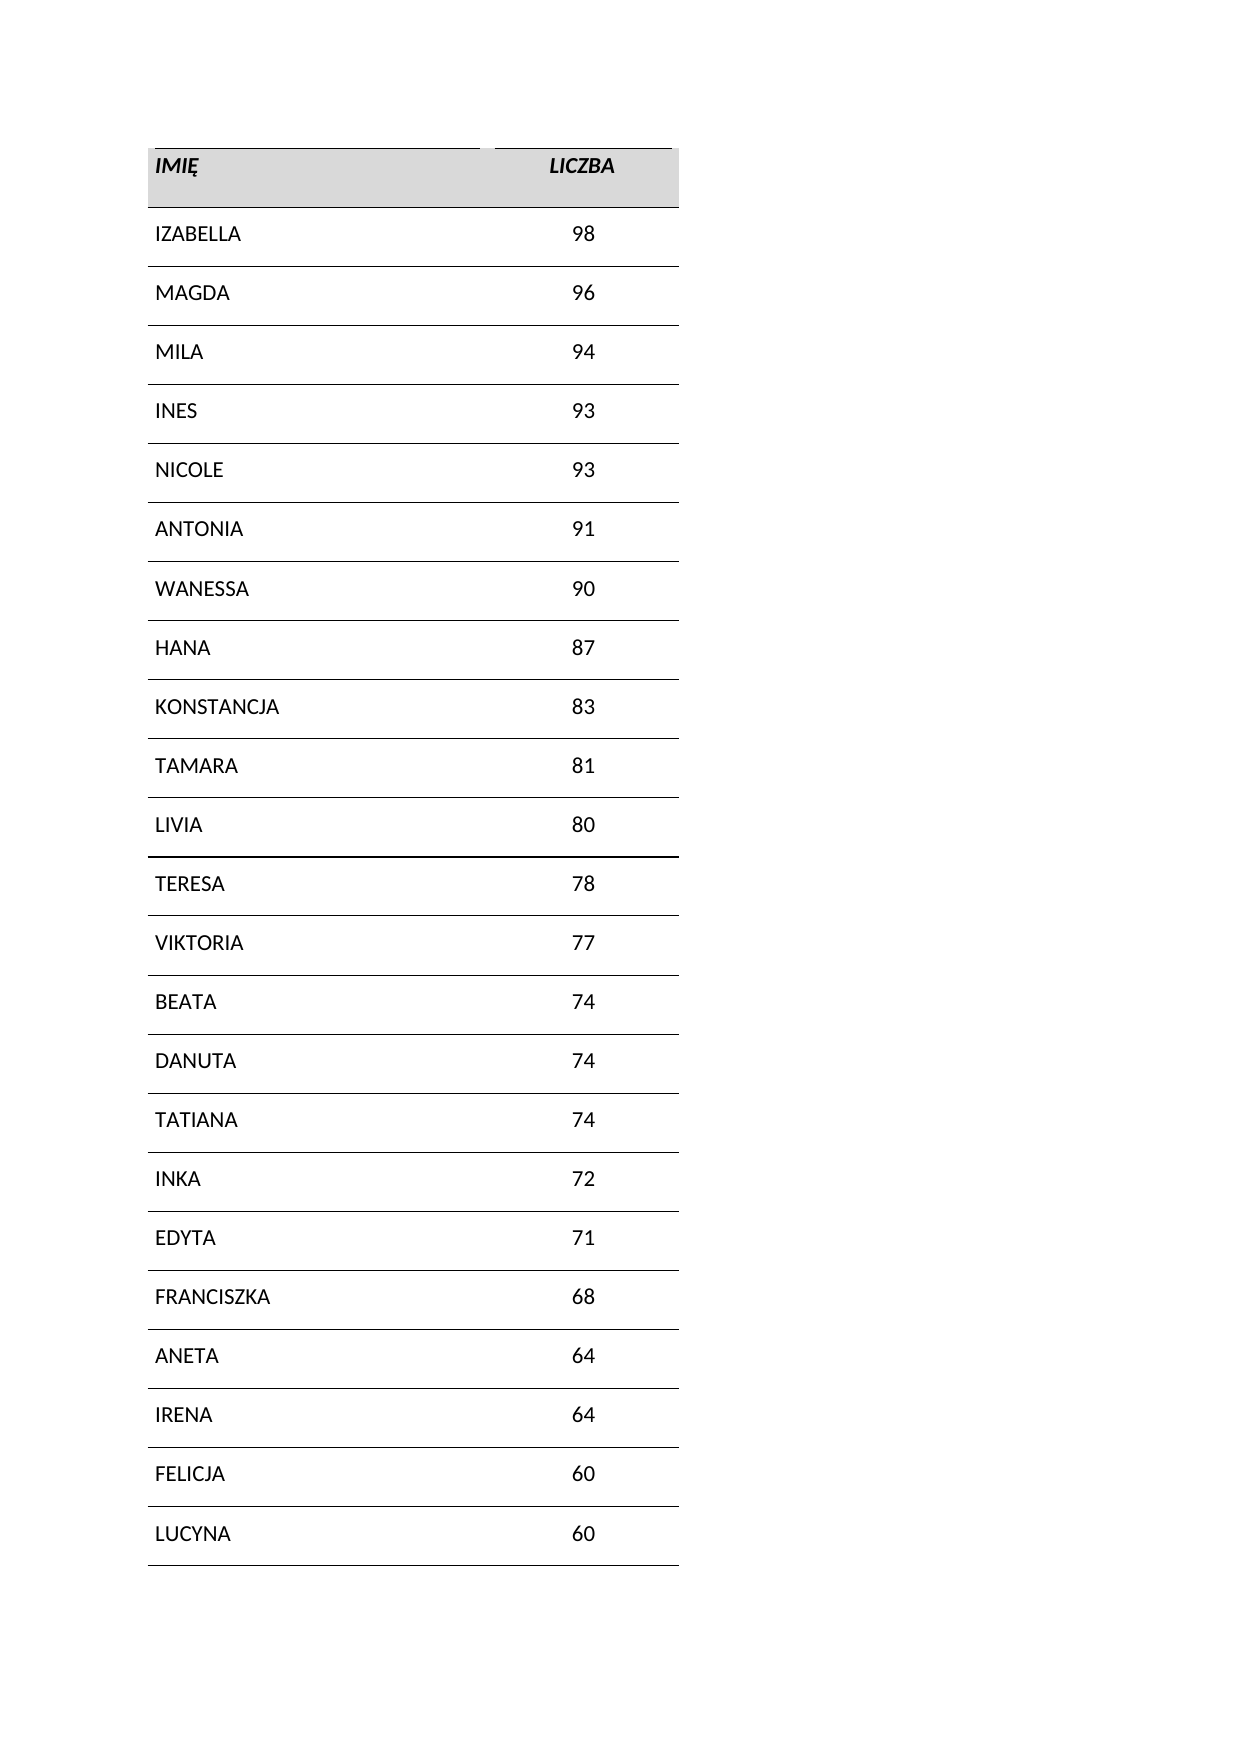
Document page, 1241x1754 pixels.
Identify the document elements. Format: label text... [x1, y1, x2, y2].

table_header LICZBA [487, 148, 679, 207]
table_cell EDYTA [148, 1212, 487, 1270]
table_cell HANA [148, 621, 487, 679]
table_cell 98 [487, 208, 679, 266]
table_cell TAMARA [148, 739, 487, 797]
table_cell 60 [487, 1448, 679, 1506]
table_cell 64 [487, 1389, 679, 1447]
table_cell 83 [487, 680, 679, 738]
table_cell 71 [487, 1212, 679, 1270]
table_cell FRANCISZKA [148, 1271, 487, 1329]
table_cell 93 [487, 444, 679, 502]
table_cell NICOLE [148, 444, 487, 502]
table_cell KONSTANCJA [148, 680, 487, 738]
table_cell 87 [487, 621, 679, 679]
table_cell LIVIA [148, 798, 487, 856]
table_cell WANESSA [148, 562, 487, 620]
table_cell MILA [148, 326, 487, 384]
table_cell INES [148, 385, 487, 443]
table_cell LUCYNA [148, 1507, 487, 1565]
table_cell 96 [487, 267, 679, 325]
table_cell 94 [487, 326, 679, 384]
table_cell DANUTA [148, 1035, 487, 1093]
table_cell 78 [487, 858, 679, 915]
table_cell 72 [487, 1153, 679, 1211]
table_cell TERESA [148, 858, 487, 915]
table_header IMIĘ [148, 148, 487, 207]
table_cell 74 [487, 976, 679, 1033]
table_cell 64 [487, 1330, 679, 1388]
table_cell IRENA [148, 1389, 487, 1447]
table_cell INKA [148, 1153, 487, 1211]
table_cell ANETA [148, 1330, 487, 1388]
table_cell 77 [487, 916, 679, 974]
table_cell 68 [487, 1271, 679, 1329]
table_cell FELICJA [148, 1448, 487, 1506]
table_cell BEATA [148, 976, 487, 1033]
table_cell TATIANA [148, 1094, 487, 1152]
table_cell ANTONIA [148, 503, 487, 561]
table_cell 74 [487, 1094, 679, 1152]
table_cell IZABELLA [148, 208, 487, 266]
table_cell 91 [487, 503, 679, 561]
table_cell 60 [487, 1507, 679, 1565]
table_cell MAGDA [148, 267, 487, 325]
table_cell 81 [487, 739, 679, 797]
table_cell VIKTORIA [148, 916, 487, 974]
table_cell 90 [487, 562, 679, 620]
table_cell 80 [487, 798, 679, 856]
table_cell 74 [487, 1035, 679, 1093]
table_cell 93 [487, 385, 679, 443]
